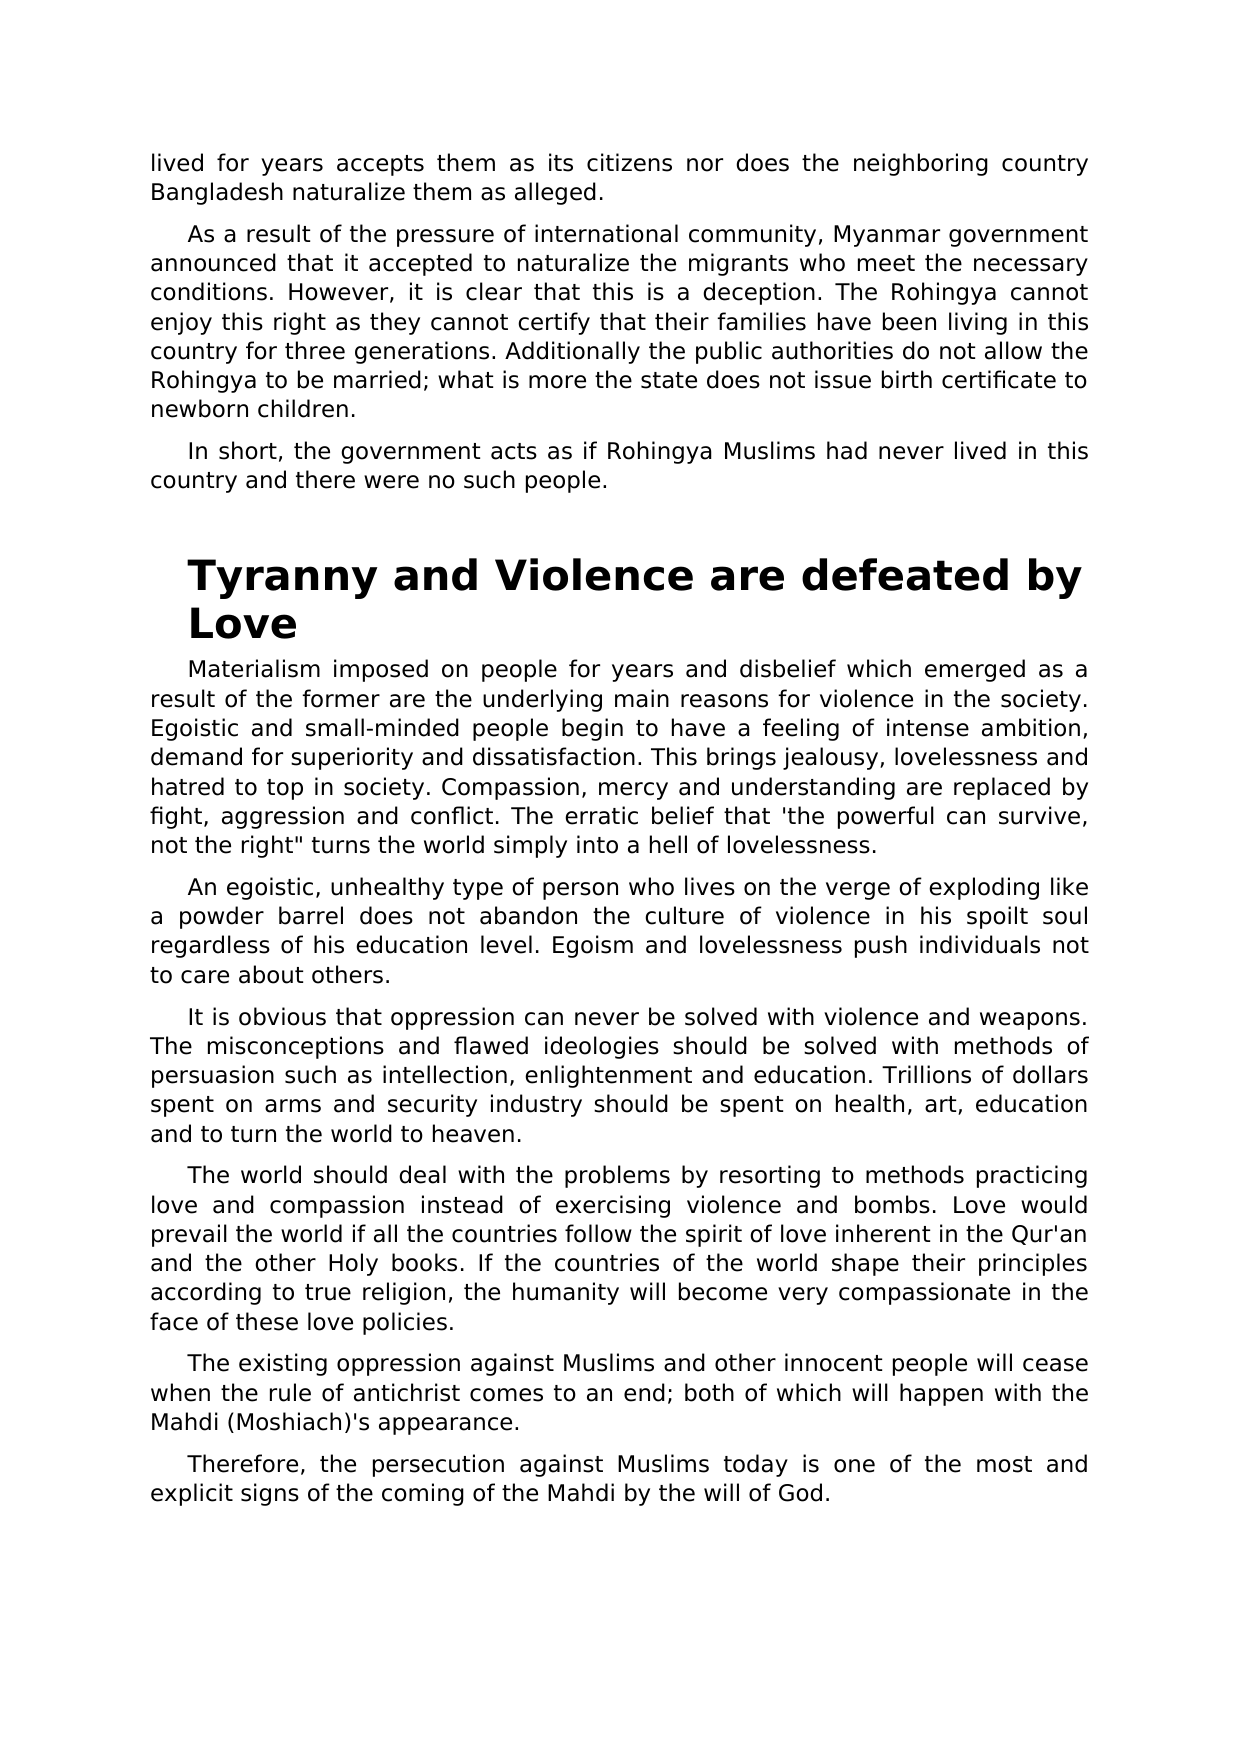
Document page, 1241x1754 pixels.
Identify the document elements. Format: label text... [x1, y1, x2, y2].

text As a result of the pressure of international community, Myanmar government announced that it accepted to naturalize the migrants who meet the necessary conditions. However, it is clear that this is a deception. The Rohingya cannot enjoy this right as they cannot certify that their families have been living in this country for three generations. Additionally the public authorities do not allow the Rohingya to be married; what is more the state does not issue birth certificate to newborn children. [150, 221, 1090, 423]
text The existing oppression against Muslims and other innocent people will cease when the rule of antichrist comes to an end; both of which will happen with the Mahdi (Moshiach)'s appearance. [150, 1351, 1090, 1436]
text Materialism imposed on people for years and disbelief which emerged as a result of the former are the underlying main reasons for violence in the society. Egoistic and small-minded people begin to have a feeling of intense ambition, demand for superiority and dissatisfaction. This brings jealousy, lovelessness and hatred to top in society. Compassion, mercy and understanding are replaced by fight, aggression and conflict. The erratic belief that 'the powerful can survive, not the right" turns the world simply into a hell of lovelessness. [150, 657, 1090, 859]
text In short, the government acts as if Rohingya Muslims had never lived in this country and there were no such people. [150, 438, 1090, 494]
subtitle Tyranny and Violence are defeated by Love [187, 551, 1090, 648]
text lived for years accepts them as its citizens nor does the neighboring country Bangladesh naturalize them as alleged. [150, 150, 1090, 206]
text It is obvious that oppression can never be solved with violence and weapons. The misconceptions and flawed ideologies should be solved with methods of persuasion such as intellection, enlightenment and education. Trillions of dollars spent on arms and security industry should be spent on health, art, education and to turn the world to heaven. [150, 1004, 1090, 1147]
text Therefore, the persecution against Muslims today is one of the most and explicit signs of the coming of the Mahdi by the will of God. [150, 1451, 1090, 1507]
text An egoistic, unhealthy type of person who lives on the verge of exploding like a powder barrel does not abandon the culture of violence in his spoilt soul regardless of his education level. Egoism and lovelessness push individuals not to care about others. [150, 874, 1090, 988]
text The world should deal with the problems by resorting to methods practicing love and compassion instead of exercising violence and bombs. Love would prevail the world if all the countries follow the spirit of love inherent in the Qur'an and the other Holy books. If the countries of the world shape their principles according to true religion, the humanity will become very compassionate in the face of these love policies. [150, 1162, 1090, 1336]
